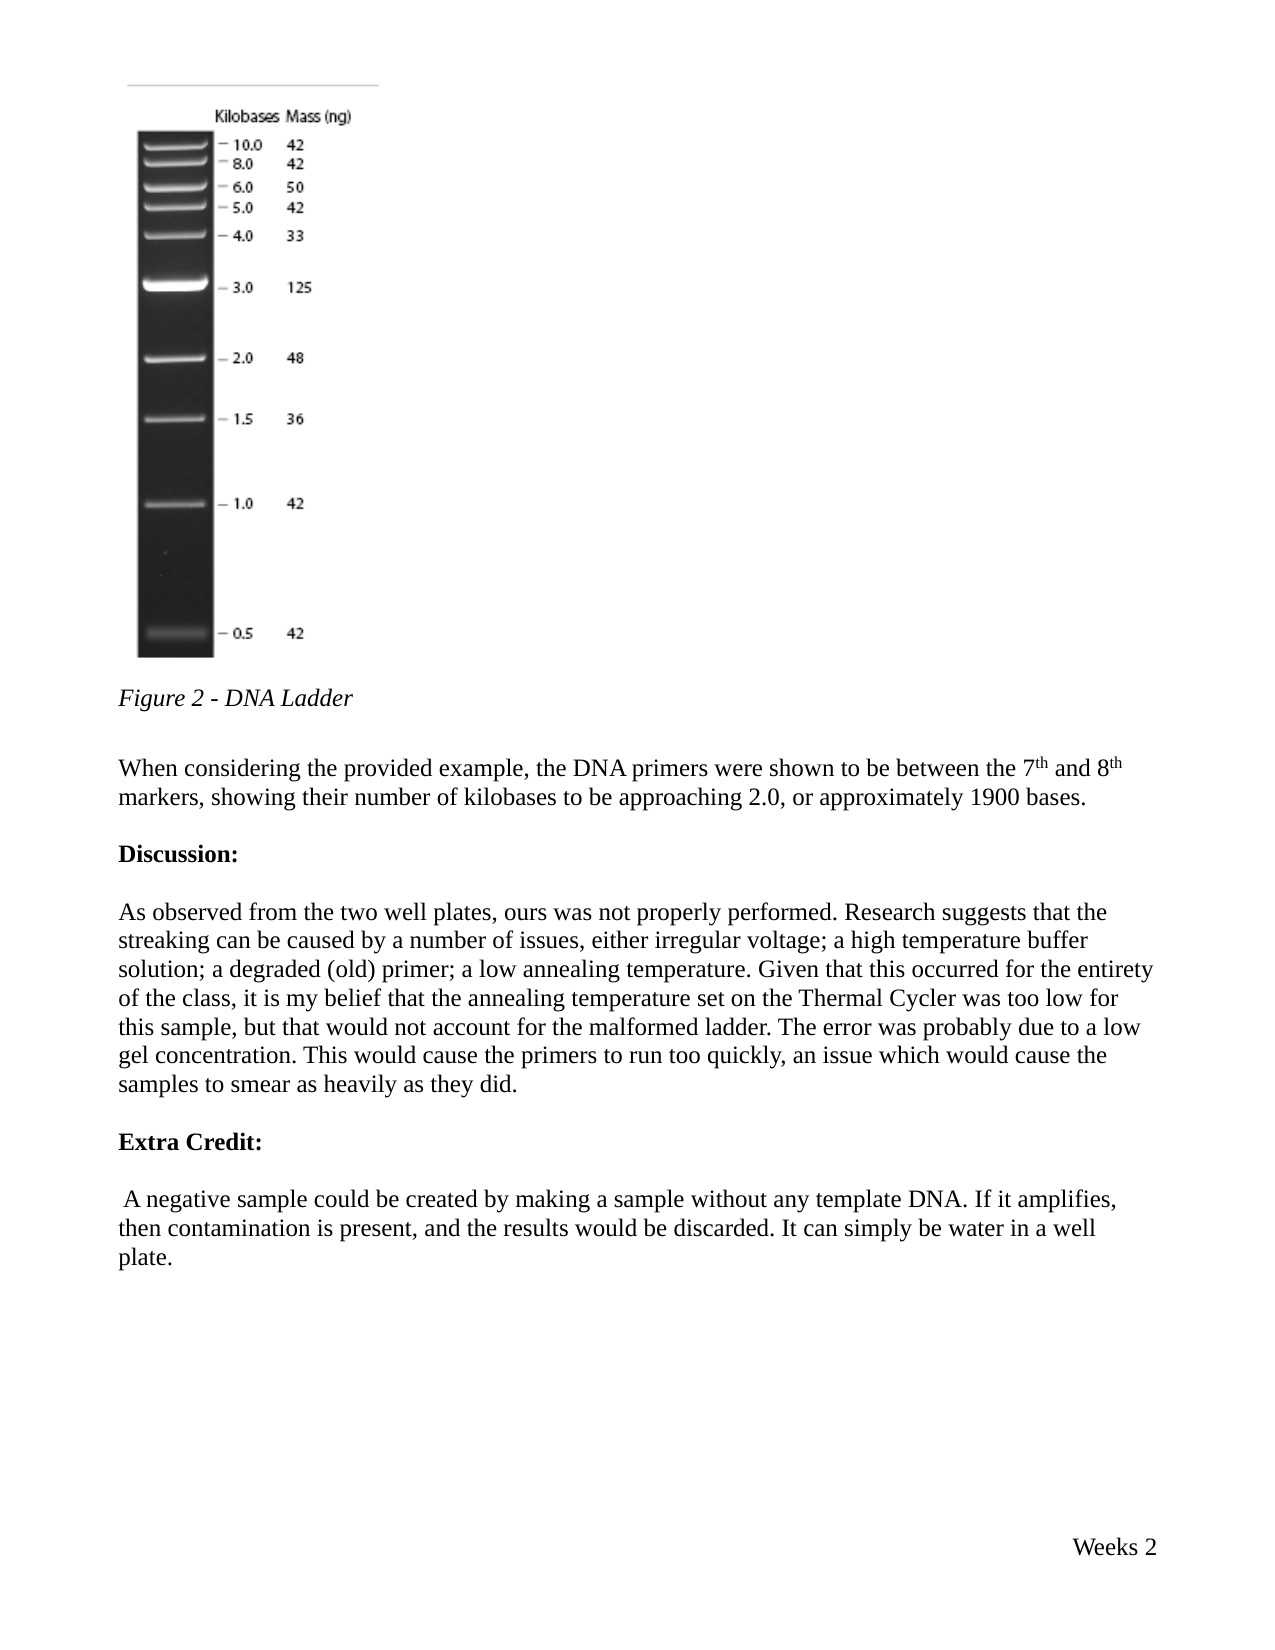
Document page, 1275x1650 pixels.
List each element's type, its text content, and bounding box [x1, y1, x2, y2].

text When considering the provided example, the DNA primers were shown to be between the 7th and 8th markers, showing their number of kilobases to be approaching 2.0, or approximately 1900 bases. [118, 753, 1157, 810]
text Extra Credit: [118, 1127, 1157, 1155]
text As observed from the two well plates, ours was not properly performed. Research suggests that the streaking can be caused by a number of issues, either irregular voltage; a high temperature buffer solution; a degraded (old) primer; a low annealing temperature. Given that this occurred for the entirety of the class, it is my belief that the annealing temperature set on the Thermal Cycler was too low for this sample, but that would not account for the malformed ladder. The error was probably due to a low gel concentration. This would cause the primers to run too quickly, an issue which would cause the samples to smear as heavily as they did. [118, 897, 1157, 1098]
text A negative sample could be created by making a sample without any template DNA. If it amplifies, then contamination is present, and the results would be discarded. It can simply be water in a well plate. [118, 1184, 1157, 1270]
text Figure 2 - DNA Ladder [118, 683, 1157, 712]
text Discussion: [118, 839, 1157, 868]
